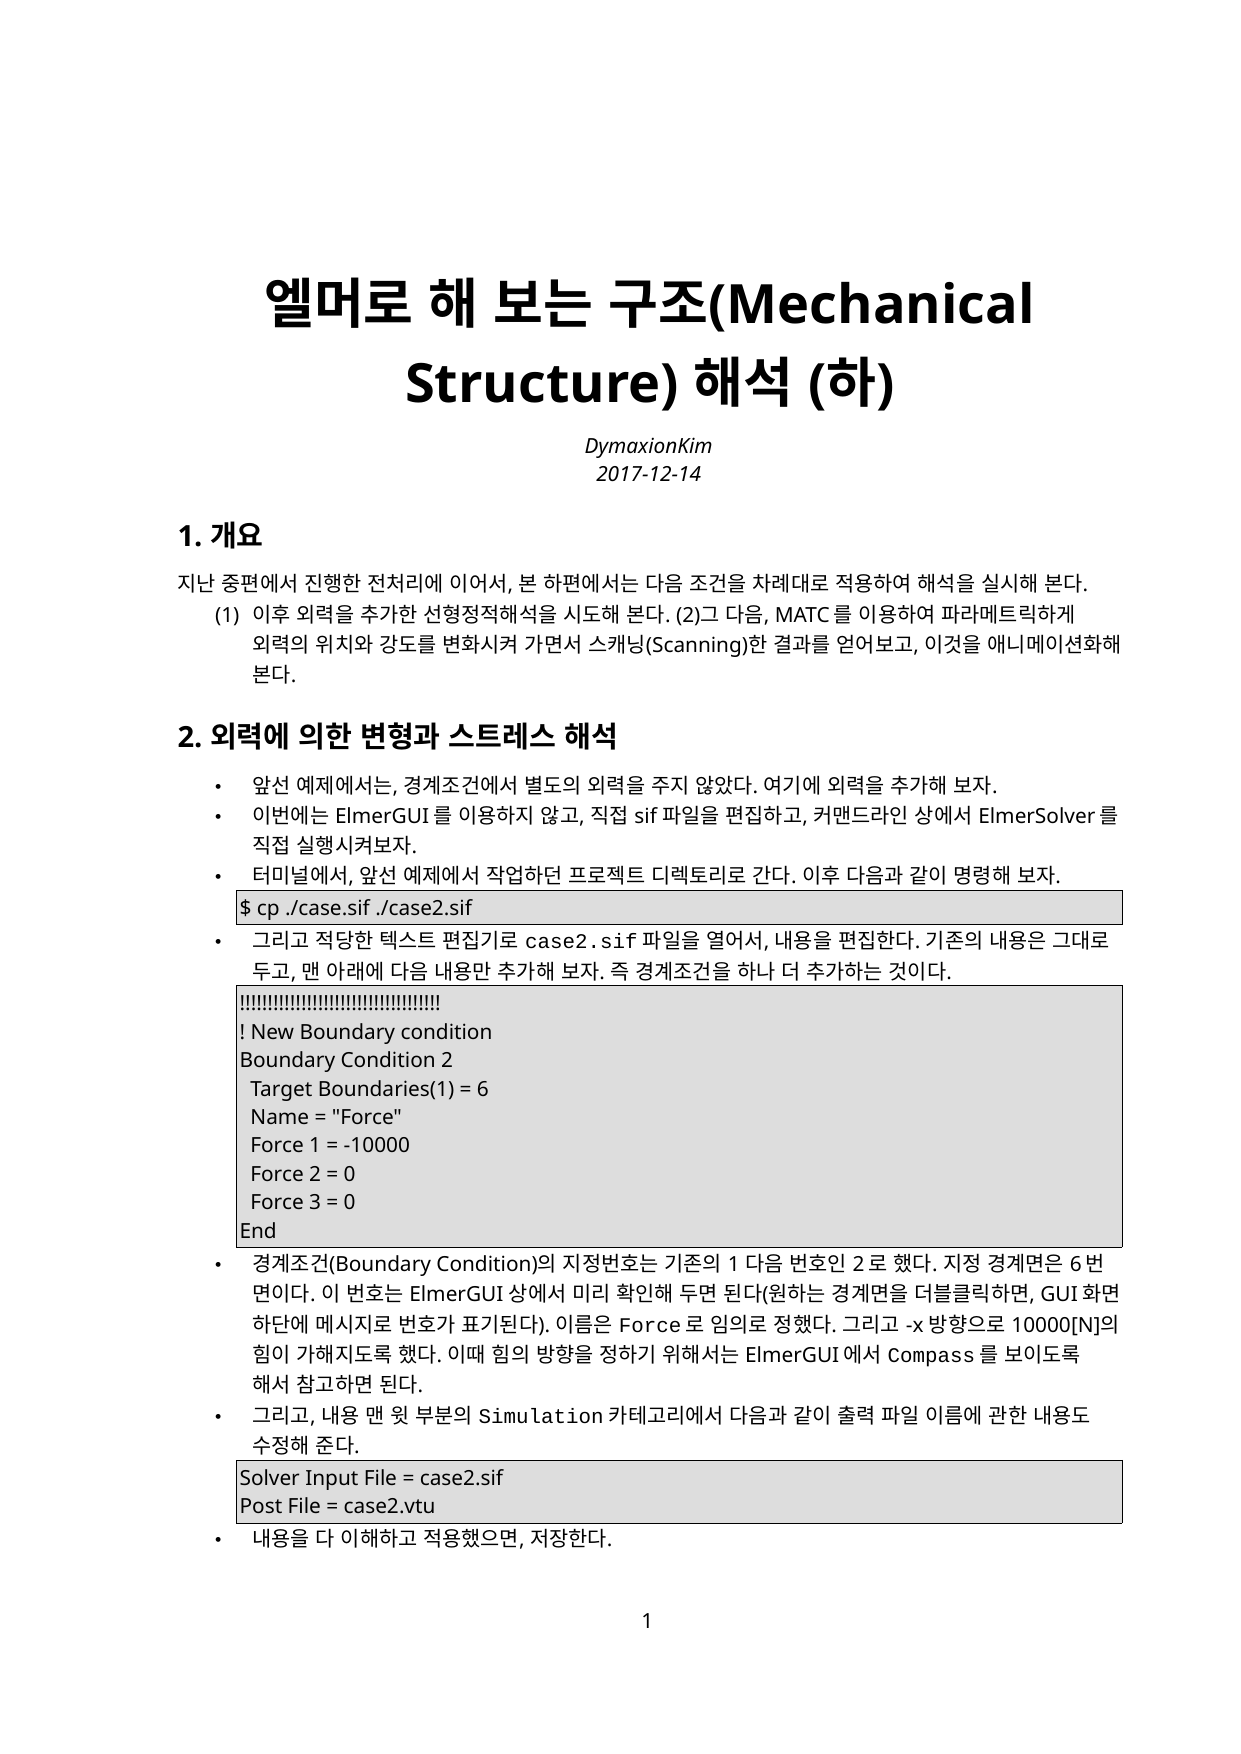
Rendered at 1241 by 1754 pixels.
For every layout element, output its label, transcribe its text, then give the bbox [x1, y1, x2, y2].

text ! New Boundary condition [237, 1014, 1122, 1042]
text 2017-12-14 [177, 459, 1122, 488]
text Solver Input File = case2.sif [237, 1461, 1122, 1488]
text 지난 중편에서 진행한 전처리에 이어서, 본 하편에서는 다음 조건을 차례대로 적용하여 해석을 실시해 본다. [177, 568, 1122, 598]
text Boundary Condition 2 [237, 1042, 1122, 1071]
text Force 2 = 0 [237, 1156, 1122, 1184]
text End [237, 1213, 1122, 1247]
list 경계조건(Boundary Condition)의 지정번호는 기존의 1 다음 번호인 2로 했다. 지정 경계면은 6번 면이다. 이 번호는 ElmerGUI 상에서 미리 확인해 두면 된다(원하는 경계면을 더블클릭하면, GUI화면 하단에 메시지로 번호가 표기된다). 이름은 Force로 임의로 정했다. 그리고 -x 방향으로 10000[N]의 힘이 가해지도록 했다. 이때 힘의 방향을 정하기 위해서는 ElmerGUI에서 Compass를 보이도록 해서 참고하면 된다. [215, 1247, 1122, 1399]
text Target Boundaries(1) = 6 [237, 1071, 1122, 1099]
list 그리고, 내용 맨 윗 부분의 Simulation 카테고리에서 다음과 같이 출력 파일 이름에 관한 내용도 수정해 준다. [215, 1399, 1122, 1460]
subtitle 1. 개요 [177, 513, 1122, 555]
text $ cp ./case.sif ./case2.sif [237, 891, 1122, 924]
list 앞선 예제에서는, 경계조건에서 별도의 외력을 주지 않았다. 여기에 외력을 추가해 보자. [215, 769, 1122, 799]
subtitle 2. 외력에 의한 변형과 스트레스 해석 [177, 714, 1122, 756]
list 이번에는 ElmerGUI를 이용하지 않고, 직접 sif 파일을 편집하고, 커맨드라인 상에서 ElmerSolver를 직접 실행시켜보자. [215, 799, 1122, 860]
text Name = "Force" [237, 1099, 1122, 1127]
list 그리고 적당한 텍스트 편집기로 case2.sif 파일을 열어서, 내용을 편집한다. 기존의 내용은 그대로 두고, 맨 아래에 다음 내용만 추가해 보자. 즉 경계조건을 하나 더 추가하는 것이다. [215, 924, 1122, 985]
title 엘머로 해 보는 구조(Mechanical Structure) 해석 (하) [177, 261, 1122, 418]
list 내용을 다 이해하고 적용했으면, 저장한다. [215, 1523, 1122, 1553]
list 터미널에서, 앞선 예제에서 작업하던 프로젝트 디렉토리로 간다. 이후 다음과 같이 명령해 보자. [215, 860, 1122, 890]
text Force 1 = -10000 [237, 1127, 1122, 1156]
list 이후 외력을 추가한 선형정적해석을 시도해 본다. (2)그 다음, MATC를 이용하여 파라메트릭하게 외력의 위치와 강도를 변화시켜 가면서 스캐닝(Scanning)한 결과를 얻어보고, 이것을 애니메이션화해 본다. [215, 598, 1122, 689]
text !!!!!!!!!!!!!!!!!!!!!!!!!!!!!!!!!!!! [237, 986, 1122, 1014]
text Force 3 = 0 [237, 1184, 1122, 1213]
text Post File = case2.vtu [237, 1488, 1122, 1523]
text DymaxionKim [177, 431, 1122, 459]
